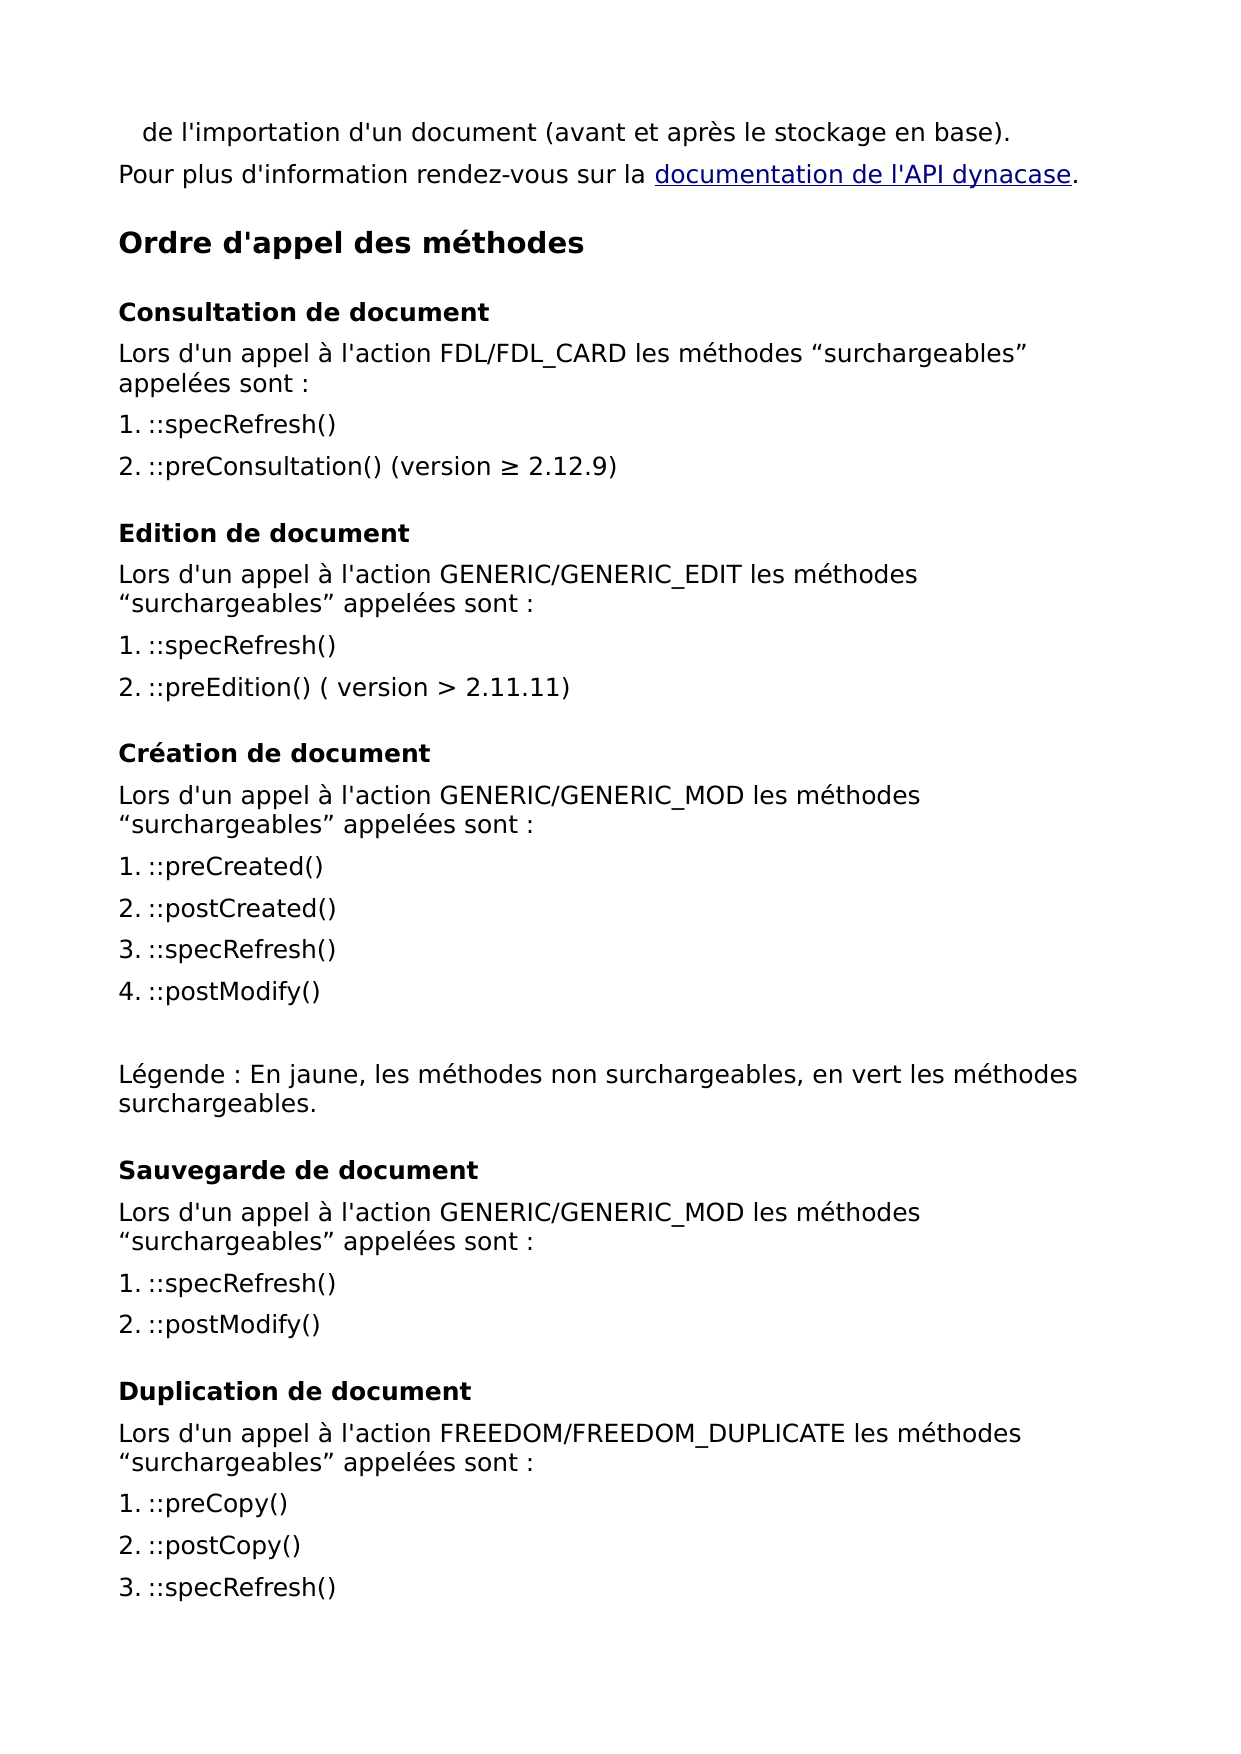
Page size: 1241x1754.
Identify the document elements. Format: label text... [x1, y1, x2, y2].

list ::preEdition() ( version > 2.11.11) [118, 673, 1122, 702]
list ::postModify() [118, 977, 1122, 1006]
text Lors d'un appel à l'action FREEDOM/FREEDOM_DUPLICATE les méthodes “surchargeables” appelées sont : [118, 1419, 1122, 1477]
text Lors d'un appel à l'action GENERIC/GENERIC_MOD les méthodes “surchargeables” appelées sont : [118, 781, 1122, 839]
text Lors d'un appel à l'action FDL/FDL_CARD les méthodes “surchargeables” appelées sont : [118, 339, 1122, 398]
subtitle Sauvegarde de document [118, 1156, 1122, 1185]
list ::preCreated() [118, 852, 1122, 881]
text Pour plus d'information rendez-vous sur la documentation de l'API dynacase. [118, 160, 1122, 189]
list ::postCopy() [118, 1531, 1122, 1560]
list ::specRefresh() [118, 935, 1122, 964]
text Légende : En jaune, les méthodes non surchargeables, en vert les méthodes surchargeables. [118, 1060, 1122, 1119]
list ::specRefresh() [118, 1269, 1122, 1298]
subtitle Edition de document [118, 519, 1122, 548]
subtitle Consultation de document [118, 298, 1122, 327]
list ::specRefresh() [118, 631, 1122, 660]
list ::preCopy() [118, 1489, 1122, 1519]
subtitle Création de document [118, 739, 1122, 769]
list ::preConsultation() (version ≥ 2.12.9) [118, 452, 1122, 481]
list de l'importation d'un document (avant et après le stockage en base). [118, 118, 1122, 147]
subtitle Duplication de document [118, 1377, 1122, 1406]
list ::postCreated() [118, 894, 1122, 923]
text Lors d'un appel à l'action GENERIC/GENERIC_EDIT les méthodes “surchargeables” appelées sont : [118, 560, 1122, 619]
text Lors d'un appel à l'action GENERIC/GENERIC_MOD les méthodes “surchargeables” appelées sont : [118, 1198, 1122, 1256]
subtitle Ordre d'appel des méthodes [118, 226, 1122, 260]
list ::specRefresh() [118, 410, 1122, 439]
list ::specRefresh() [118, 1573, 1122, 1602]
list ::postModify() [118, 1310, 1122, 1339]
